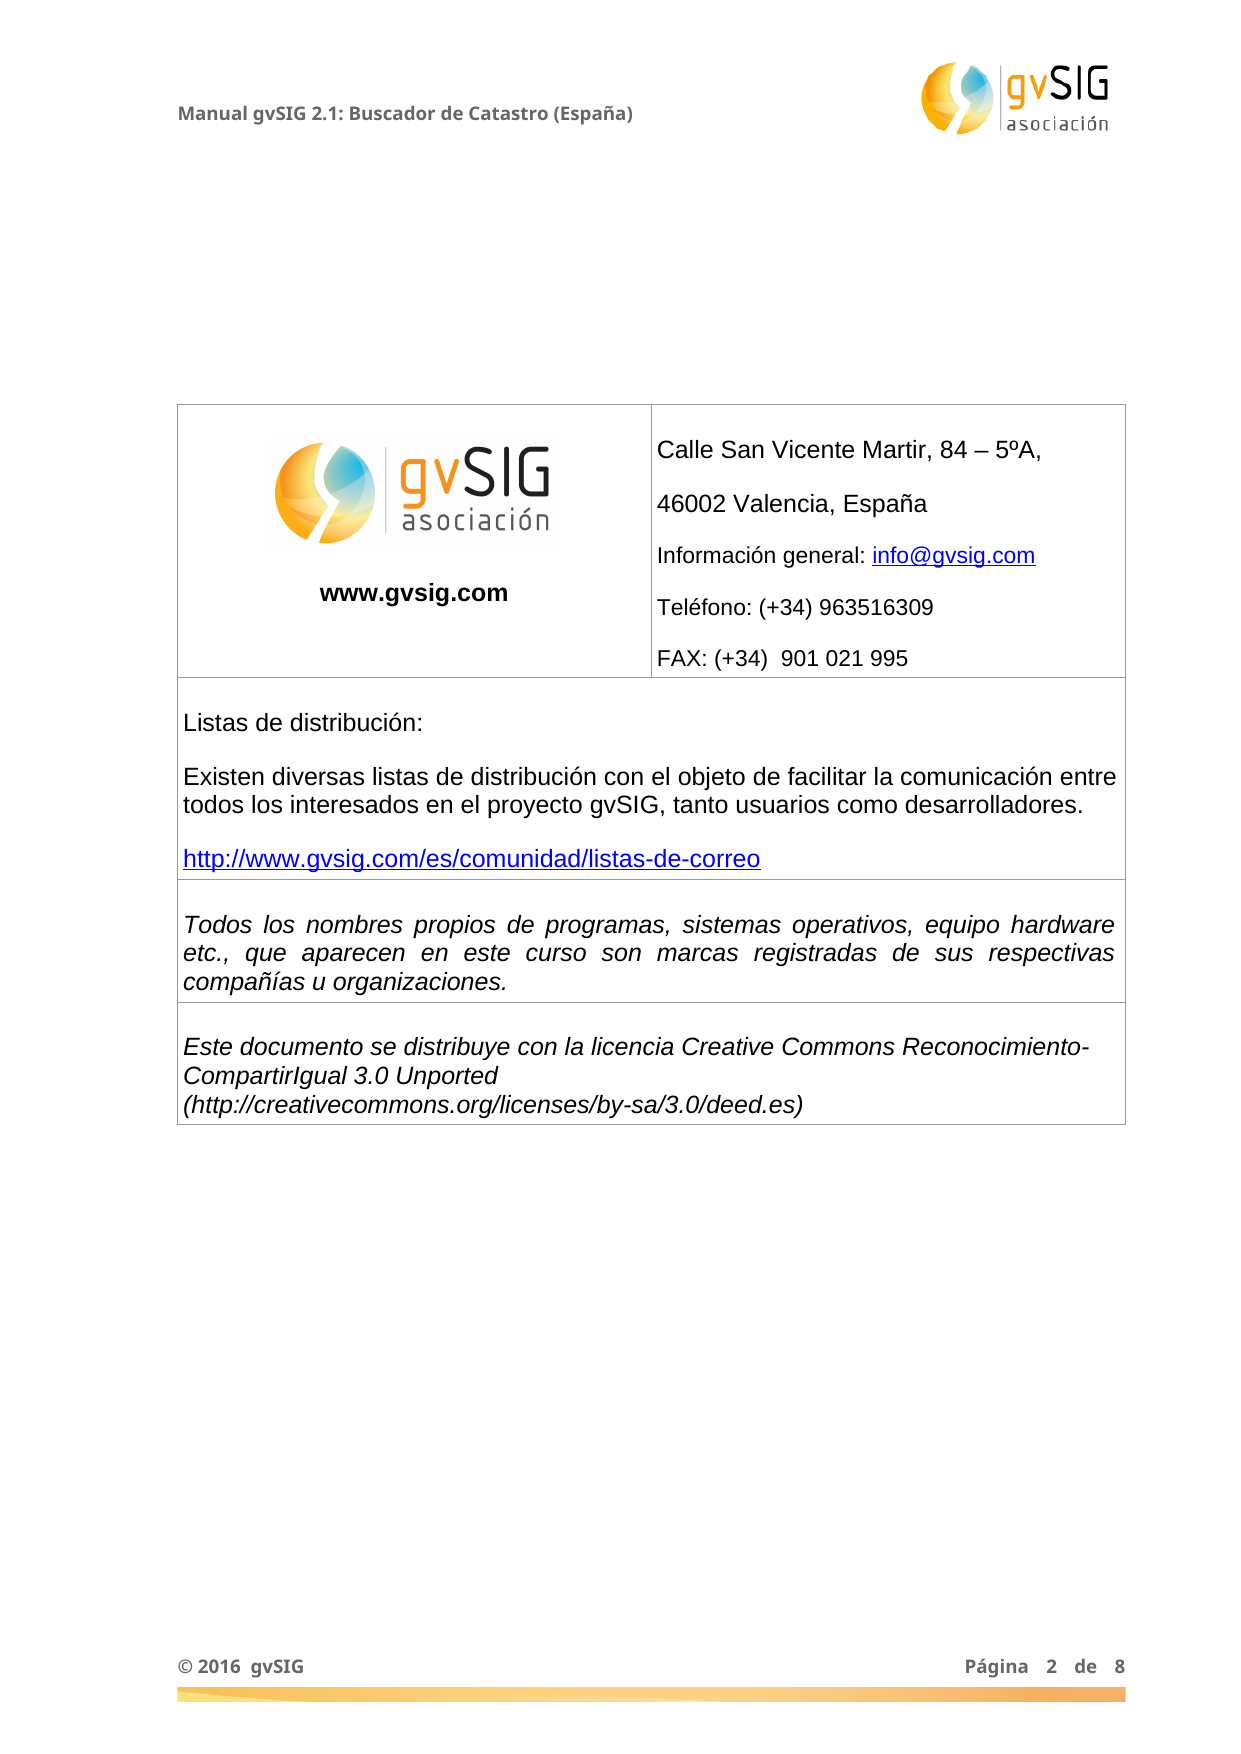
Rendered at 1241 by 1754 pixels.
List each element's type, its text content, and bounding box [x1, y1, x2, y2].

picture [902, 47, 1122, 148]
table_cell Este documento se distribuye con la licencia Creative Commons Reconocimiento-CompartirIgual 3.0 Unported (http://creativecommons.org/licenses/by-sa/3.0/deed.es) [178, 1003, 1125, 1124]
table_cell Todos los nombres propios de programas, sistemas operativos, equipo hardware etc., que aparecen en este curso son marcas registradas de sus respectivas compañías u organizaciones. [178, 880, 1125, 1002]
table_header Calle San Vicente Martir, 84 – 5ºA, 46002 Valencia, España Información general: info@gvsig.com Teléfono: (+34) 963516309 FAX: (+34) 901 021 995 [652, 405, 1125, 677]
picture [177, 1687, 1126, 1702]
table_cell Listas de distribución: Existen diversas listas de distribución con el objeto de facilitar la comunicación entre todos los interesados en el proyecto gvSIG, tanto usuarios como desarrolladores. http://www.gvsig.com/es/comunidad/listas-de-correo [178, 678, 1125, 879]
picture [267, 435, 561, 553]
table_header www.gvsig.com [178, 405, 651, 677]
